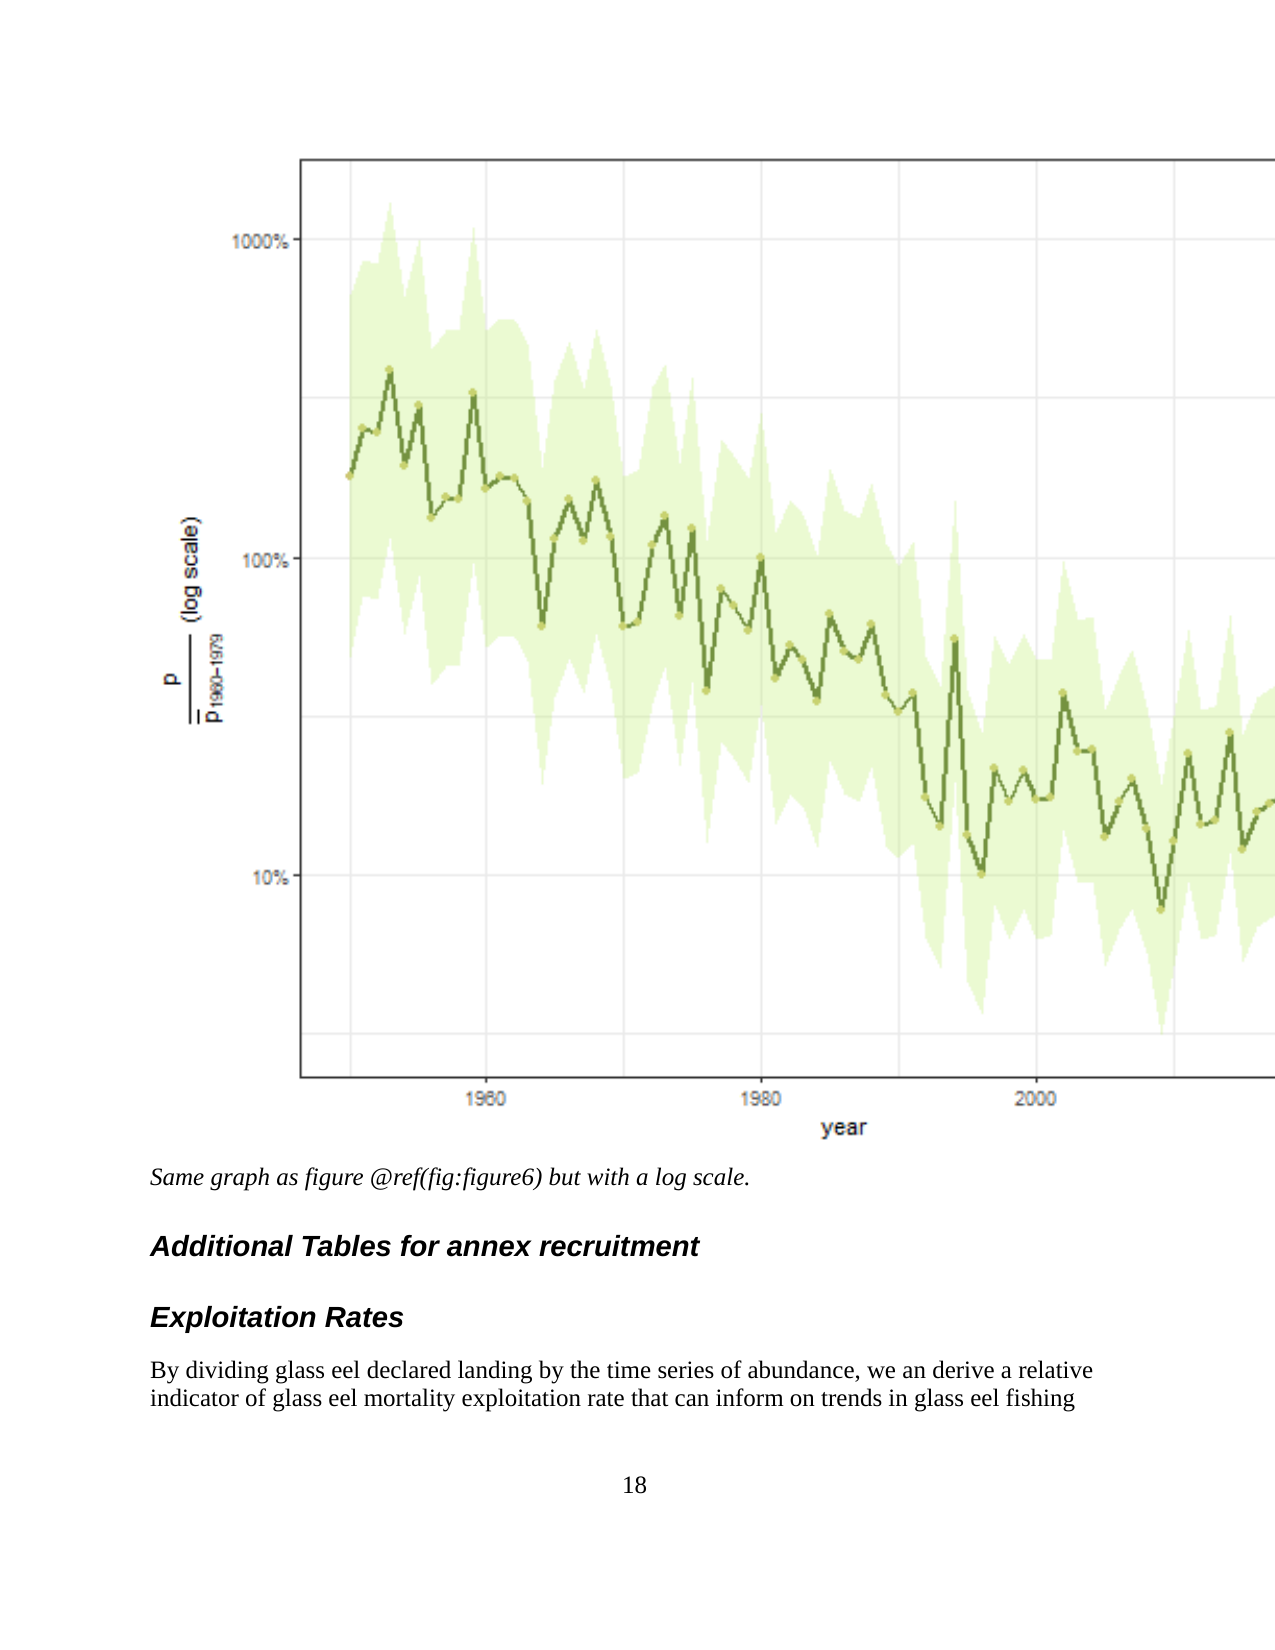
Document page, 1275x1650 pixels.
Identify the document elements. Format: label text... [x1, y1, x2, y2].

picture [150, 150, 1275, 1150]
subtitle Additional Tables for annex recruitment [150, 1229, 1125, 1262]
text By dividing glass eel declared landing by the time series of abundance, we an derive a relative indicator of glass eel mortality exploitation rate that can inform on trends in glass eel fishing [150, 1355, 1125, 1412]
text Same graph as figure @ref(fig:figure6) but with a log scale. [150, 1162, 1125, 1191]
subtitle Exploitation Rates [150, 1300, 1125, 1333]
